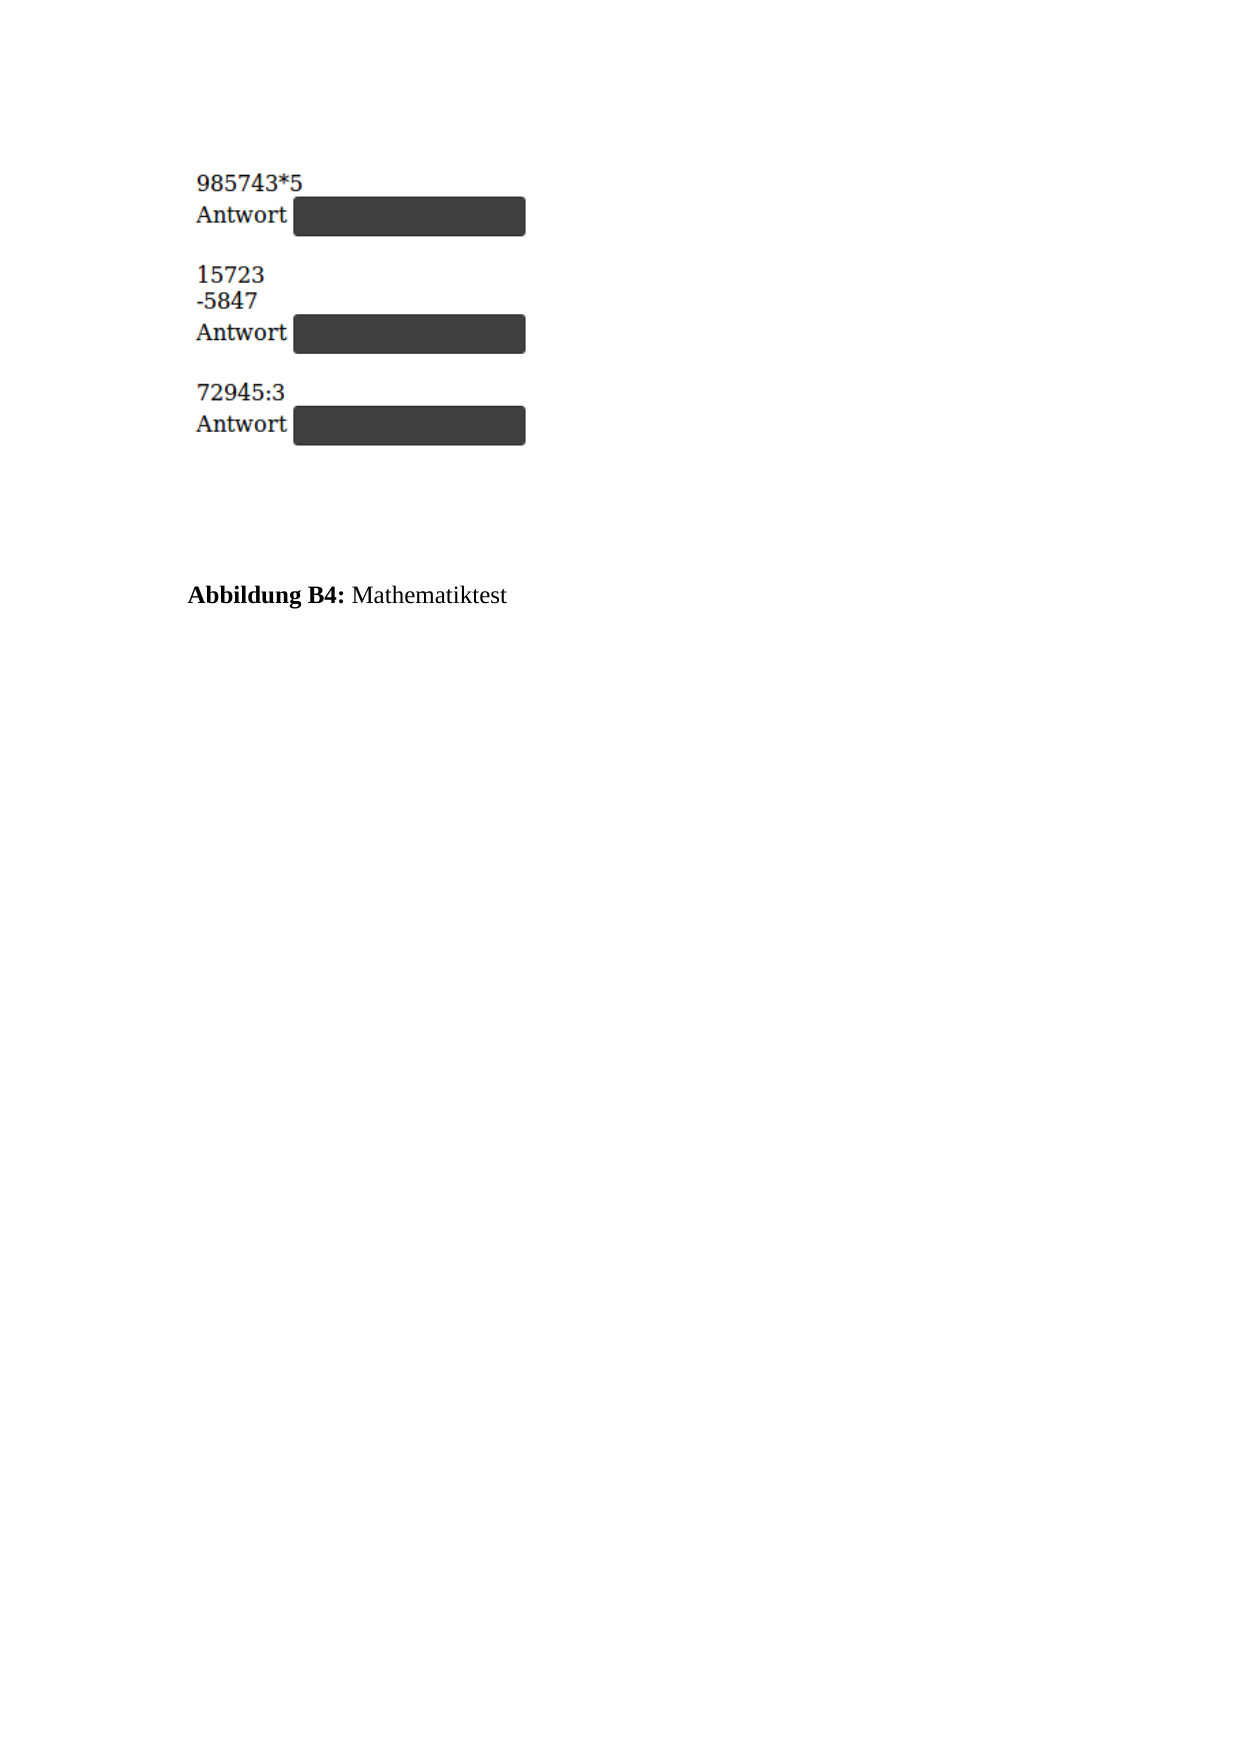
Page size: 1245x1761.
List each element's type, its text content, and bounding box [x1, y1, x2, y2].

text Abbildung B4: Mathematiktest [187, 580, 1057, 608]
picture [187, 164, 594, 540]
